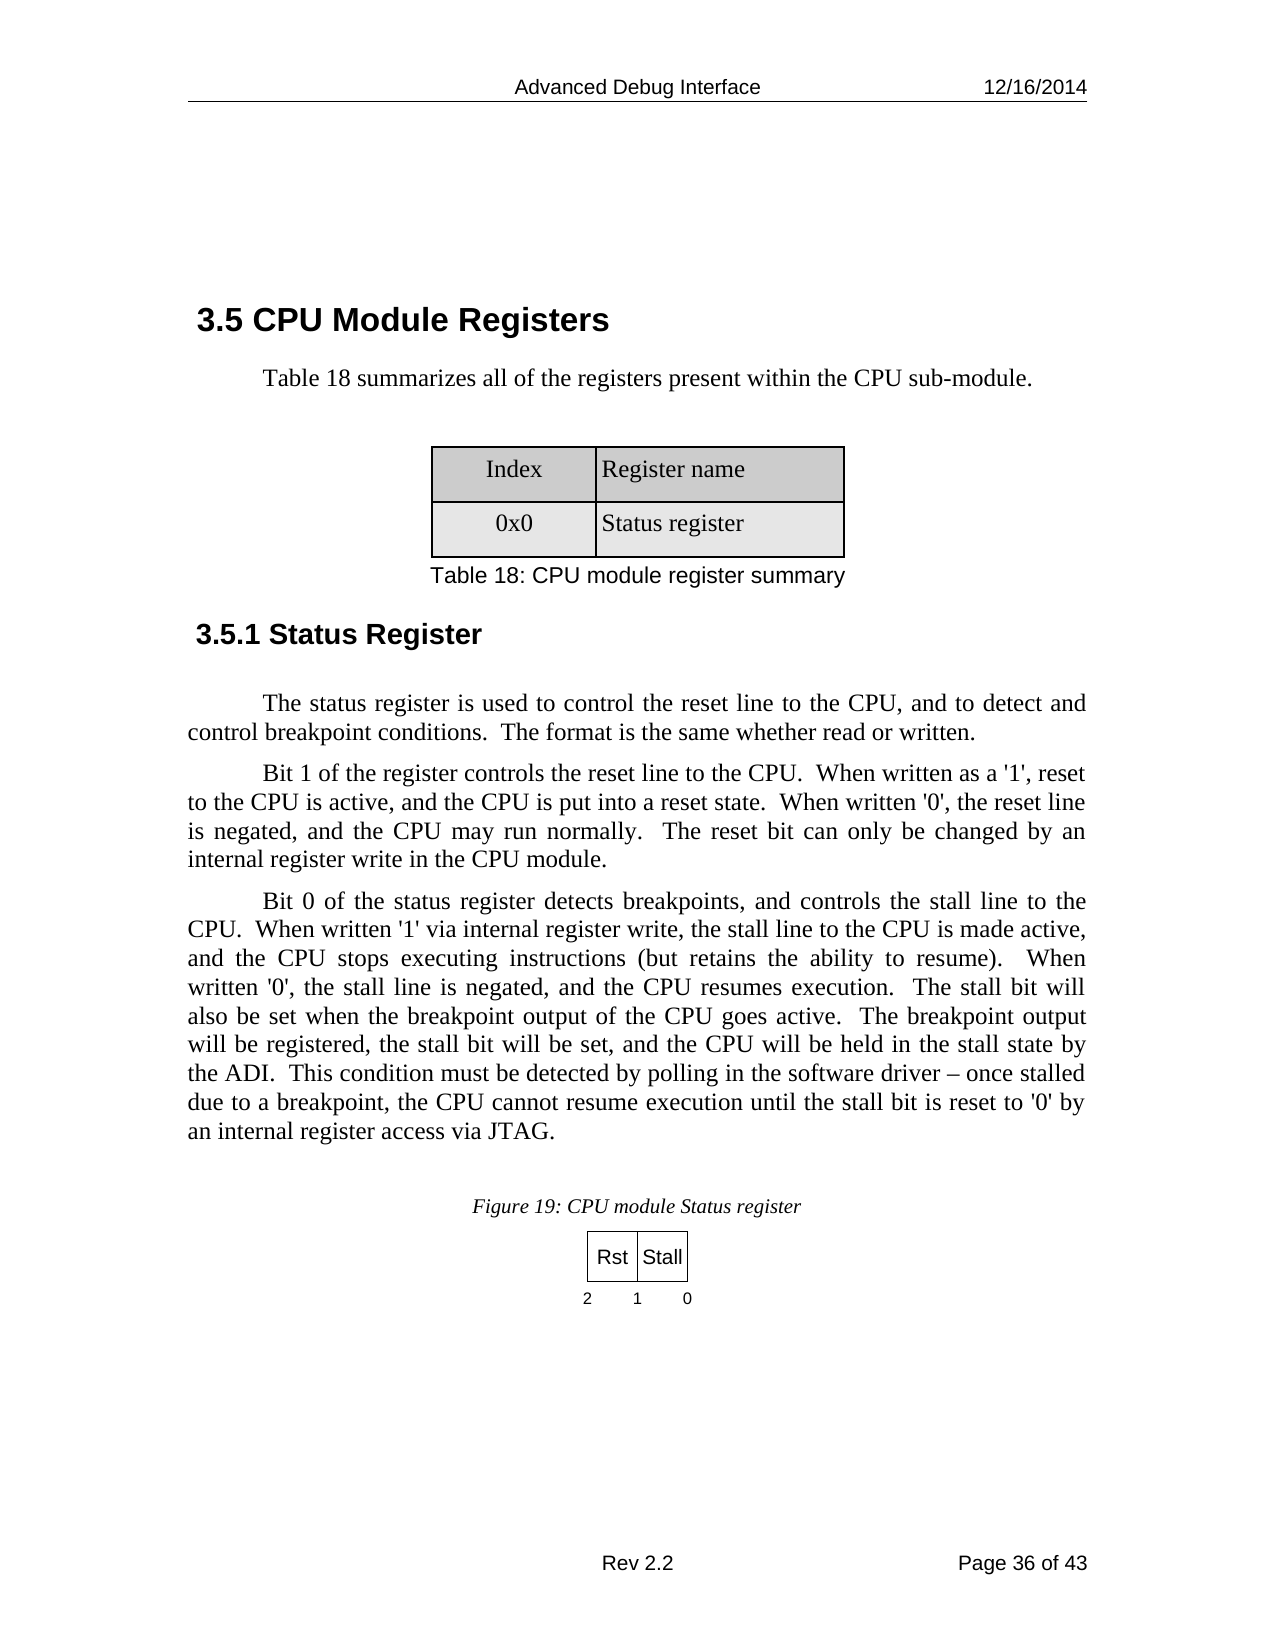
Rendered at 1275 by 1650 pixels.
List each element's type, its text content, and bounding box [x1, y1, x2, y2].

text Figure 19: CPU module Status register [468, 1194, 807, 1218]
subtitle CPU Module Registers [187, 300, 1087, 338]
text The status register is used to control the reset line to the CPU, and to detect and control breakpoint conditions. The format is the same whether read or written. [187, 688, 1087, 746]
text Bit 1 of the register controls the reset line to the CPU. When written as a '1', reset to the CPU is active, and the CPU is put into a reset state. When written '0', the reset line is negated, and the CPU may run normally. The reset bit can only be changed by an internal register write in the CPU module. [187, 758, 1087, 873]
subtitle Status Register [187, 617, 1087, 651]
table_cell Status register [597, 503, 843, 556]
text Bit 0 of the status register detects breakpoints, and controls the stall line to the CPU. When written '1' via internal register write, the stall line to the CPU is made active, and the CPU stops executing instructions (but retains the ability to resume). When written '0', the stall line is negated, and the CPU resumes execution. The stall bit will also be set when the breakpoint output of the CPU goes active. The breakpoint output will be registered, the stall bit will be set, and the CPU will be held in the stall state by the ADI. This condition must be detected by polling in the software driver – once stalled due to a breakpoint, the CPU cannot resume execution until the stall bit is reset to '0' by an internal register access via JTAG. [187, 886, 1087, 1144]
text Table 18: CPU module register summary [187, 562, 1087, 588]
text Table 18 summarizes all of the registers present within the CPU sub-module. [187, 363, 1087, 392]
table_header Index [433, 448, 595, 501]
table_header Register name [597, 448, 843, 501]
table_cell 0x0 [433, 503, 595, 556]
